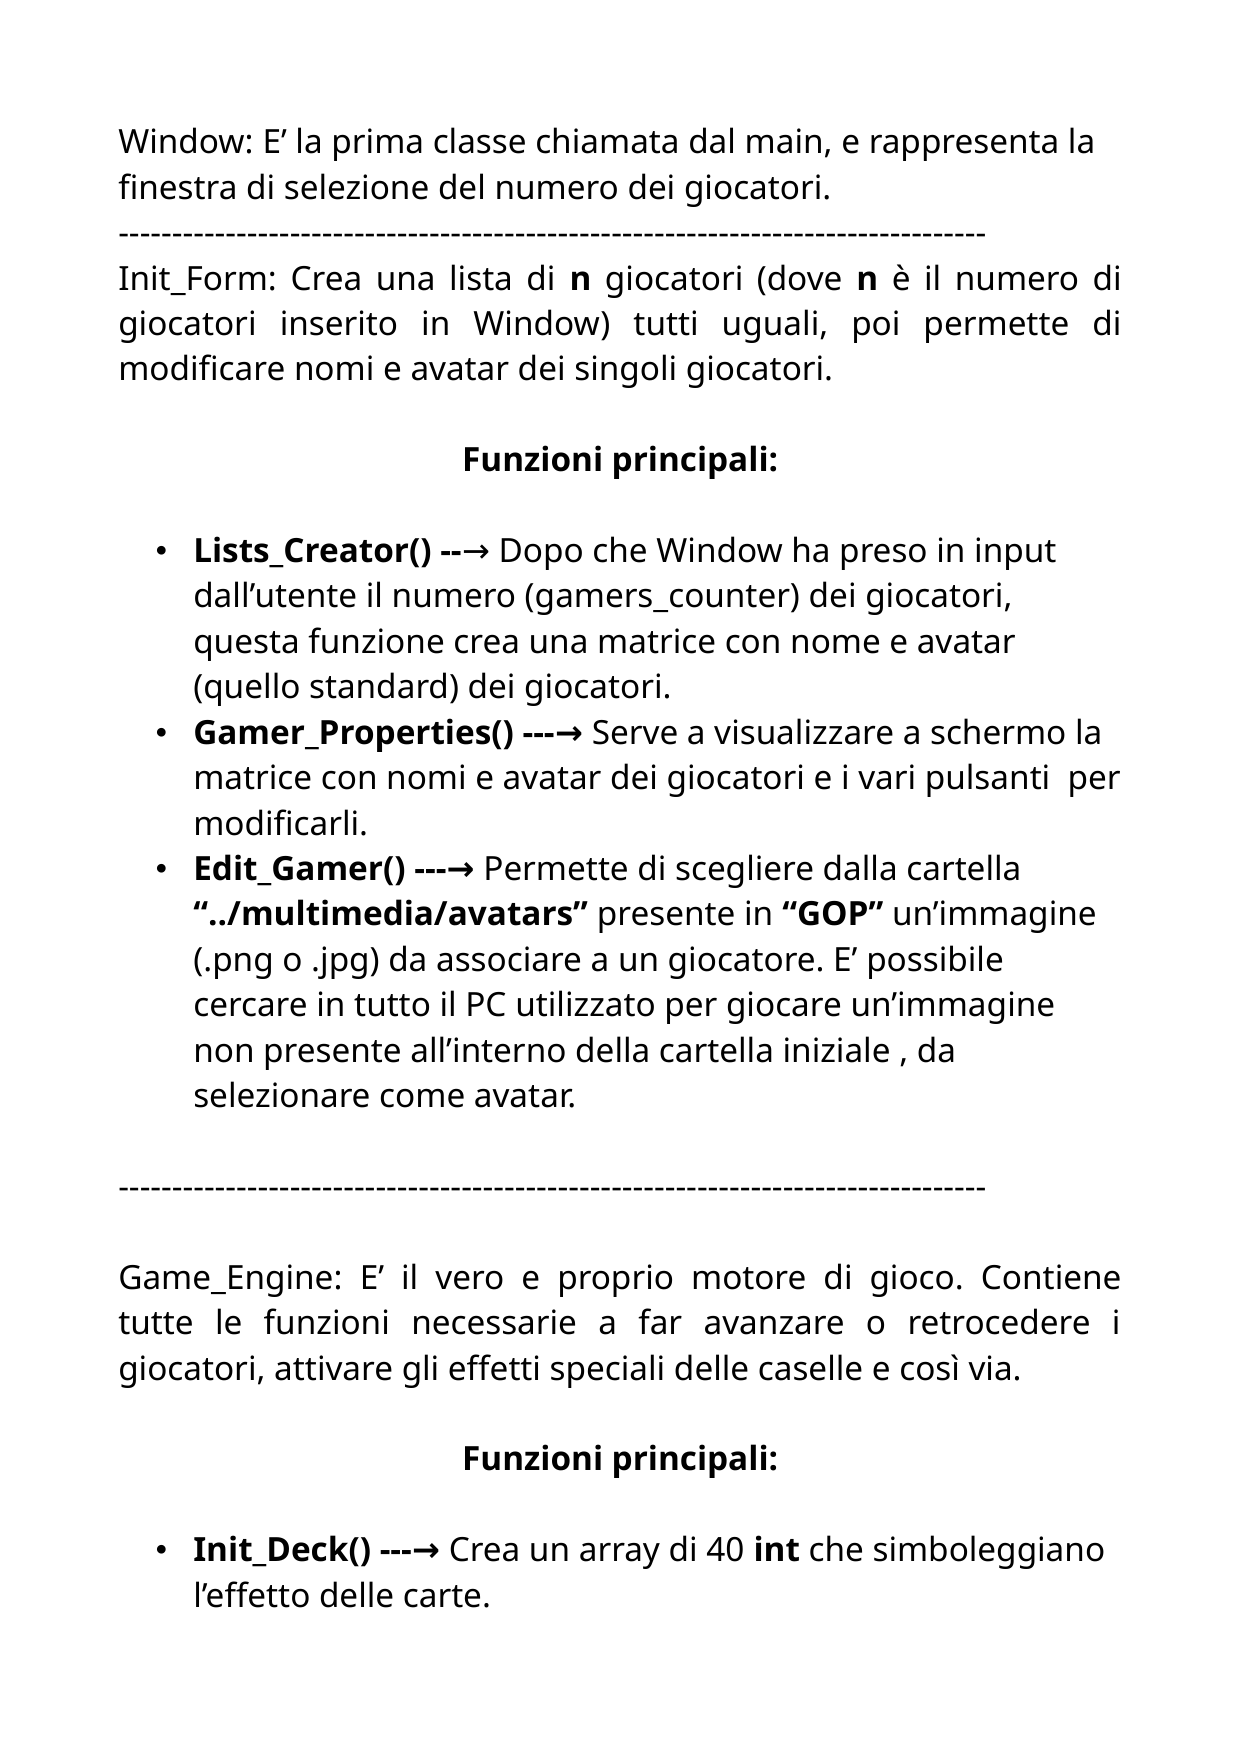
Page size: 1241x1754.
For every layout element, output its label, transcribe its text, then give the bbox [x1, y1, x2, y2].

text Window: E’ la prima classe chiamata dal main, e rappresenta la finestra di selezione del numero dei giocatori. [118, 118, 1122, 209]
list Init_Deck() ---→ Crea un array di 40 int che simboleggiano l’effetto delle carte. [156, 1526, 1122, 1617]
list Gamer_Properties() ---→ Serve a visualizzare a schermo la matrice con nomi e avatar dei giocatori e i vari pulsanti per modificarli. [156, 708, 1122, 845]
text Funzioni principali: [118, 436, 1122, 481]
list Edit_Gamer() ---→ Permette di scegliere dalla cartella “../multimedia/avatars” presente in “GOP” un’immagine (.png o .jpg) da associare a un giocatore. E’ possibile cercare in tutto il PC utilizzato per giocare un’immagine non presente all’interno della cartella iniziale , da selezionare come avatar. [156, 845, 1122, 1117]
text Game_Engine: E’ il vero e proprio motore di gioco. Contiene tutte le funzioni necessarie a far avanzare o retrocedere i giocatori, attivare gli effetti speciali delle caselle e così via. [118, 1253, 1122, 1390]
text Funzioni principali: [118, 1435, 1122, 1481]
text Init_Form: Crea una lista di n giocatori (dove n è il numero di giocatori inserito in Window) tutti uguali, poi permette di modificare nomi e avatar dei singoli giocatori. [118, 254, 1122, 391]
list Lists_Creator() --→ Dopo che Window ha preso in input dall’utente il numero (gamers_counter) dei giocatori, questa funzione crea una matrice con nome e avatar (quello standard) dei giocatori. [156, 527, 1122, 708]
text --------------------------------------------------------------------------------- [118, 209, 1122, 254]
text --------------------------------------------------------------------------------- [118, 1163, 1122, 1208]
